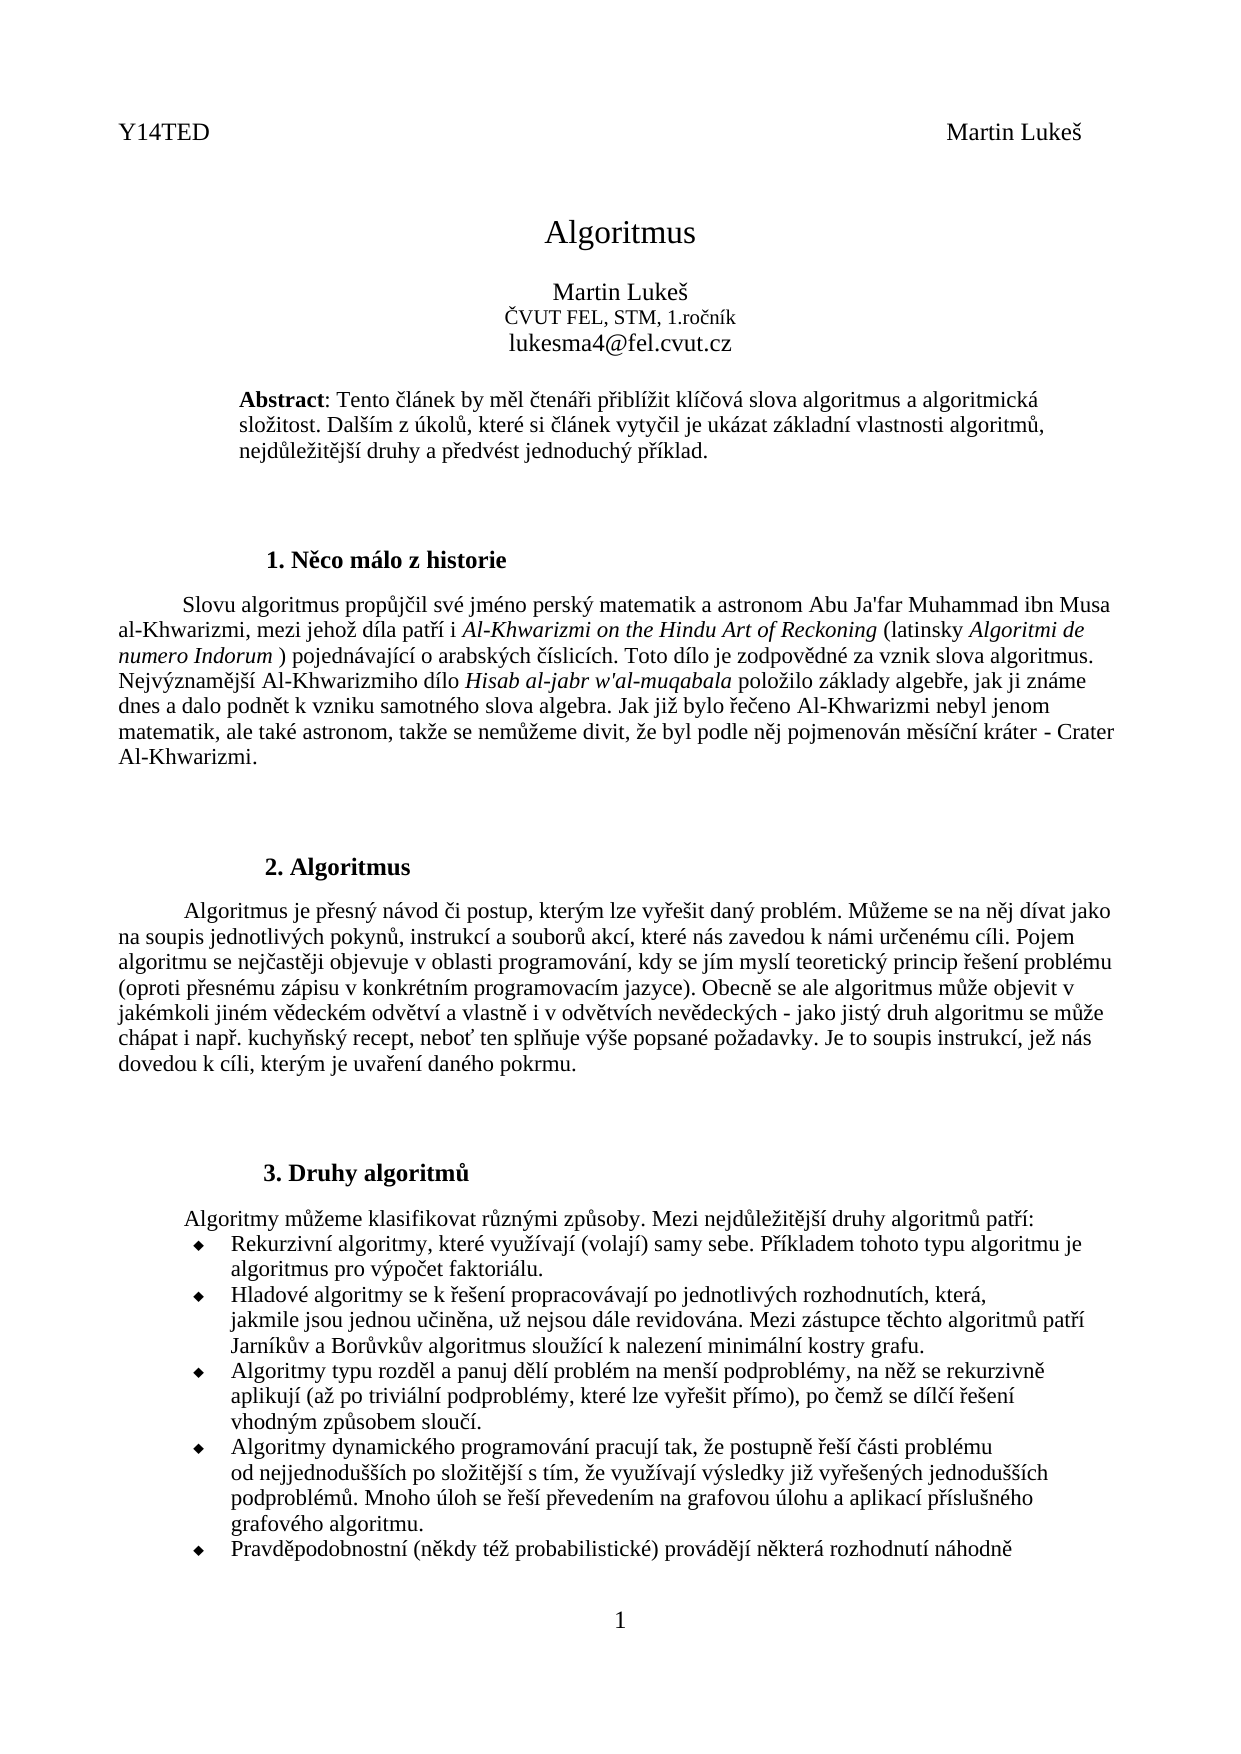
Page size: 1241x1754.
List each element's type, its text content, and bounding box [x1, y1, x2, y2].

text Abstract: Tento článek by měl čtenáři přiblížit klíčová slova algoritmus a algoritmická [118, 385, 1122, 412]
list aplikují (až po triviální podproblémy, které lze vyřešit přímo), po čemž se dílčí řešení [193, 1383, 1122, 1409]
text Algoritmus je přesný návod či postup, kterým lze vyřešit daný problém. Můžeme se na něj dívat jako na soupis jednotlivých pokynů, instrukcí a souborů akcí, které nás zavedou k námi určenému cíli. Pojem algoritmu se nejčastěji objevuje v oblasti programování, kdy se jím myslí teoretický princip řešení problému (oproti přesnému zápisu v konkrétním programovacím jazyce). Obecně se ale algoritmus může objevit v jakémkoli jiném vědeckém odvětví a vlastně i v odvětvích nevědeckých - jako jistý druh algoritmu se může chápat i např. kuchyňský recept, neboť ten splňuje výše popsané požadavky. Je to soupis instrukcí, jež nás dovedou k cíli, kterým je uvaření daného pokrmu. [118, 898, 1122, 1076]
text Martin Lukeš [118, 278, 1122, 306]
text Algoritmus [118, 214, 1122, 251]
list podproblémů. Mnoho úloh se řeší převedením na grafovou úlohu a aplikací příslušného grafového algoritmu. [193, 1485, 1122, 1536]
text jakmile jsou jednou učiněna, už nejsou dále revidována. Mezi zástupce těchto algoritmů patří Jarníkův a Borůvkův algoritmus sloužící k nalezení minimální kostry grafu. [118, 1307, 1122, 1358]
text Algoritmy můžeme klasifikovat různými způsoby. Mezi nejdůležitější druhy algoritmů patří: [118, 1206, 1122, 1231]
list Hladové algoritmy se k řešení propracovávají po jednotlivých rozhodnutích, která, [193, 1282, 1122, 1307]
text složitost. Dalším z úkolů, které si článek vytyčil je ukázat základní vlastnosti algoritmů, nejdůležitější druhy a předvést jednoduchý příklad. [118, 412, 1122, 463]
text 3. Druhy algoritmů [118, 1159, 1122, 1188]
list Algoritmy typu rozděl a panuj dělí problém na menší podproblémy, na něž se rekurzivně [193, 1358, 1122, 1383]
list od nejjednodušších po složitější s tím, že využívají výsledky již vyřešených jednodušších [193, 1460, 1122, 1485]
text ČVUT FEL, STM, 1.ročník [118, 306, 1122, 329]
text 1. Něco málo z historie [118, 546, 1122, 574]
text Slovu algoritmus propůjčil své jméno perský matematik a astronom Abu Ja'far Muhammad ibn Musa al-Khwarizmi, mezi jehož díla patří i Al-Khwarizmi on the Hindu Art of Reckoning (latinsky Algoritmi de numero Indorum ) pojednávající o arabských číslicích. Toto dílo je zodpovědné za vznik slova algoritmus. Nejvýznamější Al-Khwarizmiho dílo Hisab al-jabr w'al-muqabala položilo základy algebře, jak ji známe dnes a dalo podnět k vzniku samotného slova algebra. Jak již bylo řečeno Al-Khwarizmi nebyl jenom matematik, ale také astronom, takže se nemůžeme divit, že byl podle něj pojmenován měsíční kráter - Crater Al-Khwarizmi. [118, 592, 1122, 770]
text lukesma4@fel.cvut.cz [118, 329, 1122, 357]
text 2. Algoritmus [118, 853, 1122, 881]
list Rekurzivní algoritmy, které využívají (volají) samy sebe. Příkladem tohoto typu algoritmu je algoritmus pro výpočet faktoriálu. [193, 1231, 1122, 1282]
list vhodným způsobem sloučí. [193, 1409, 1122, 1434]
list Algoritmy dynamického programování pracují tak, že postupně řeší části problému [193, 1434, 1122, 1460]
list Pravděpodobnostní (někdy též probabilistické) provádějí některá rozhodnutí náhodně [193, 1536, 1122, 1561]
